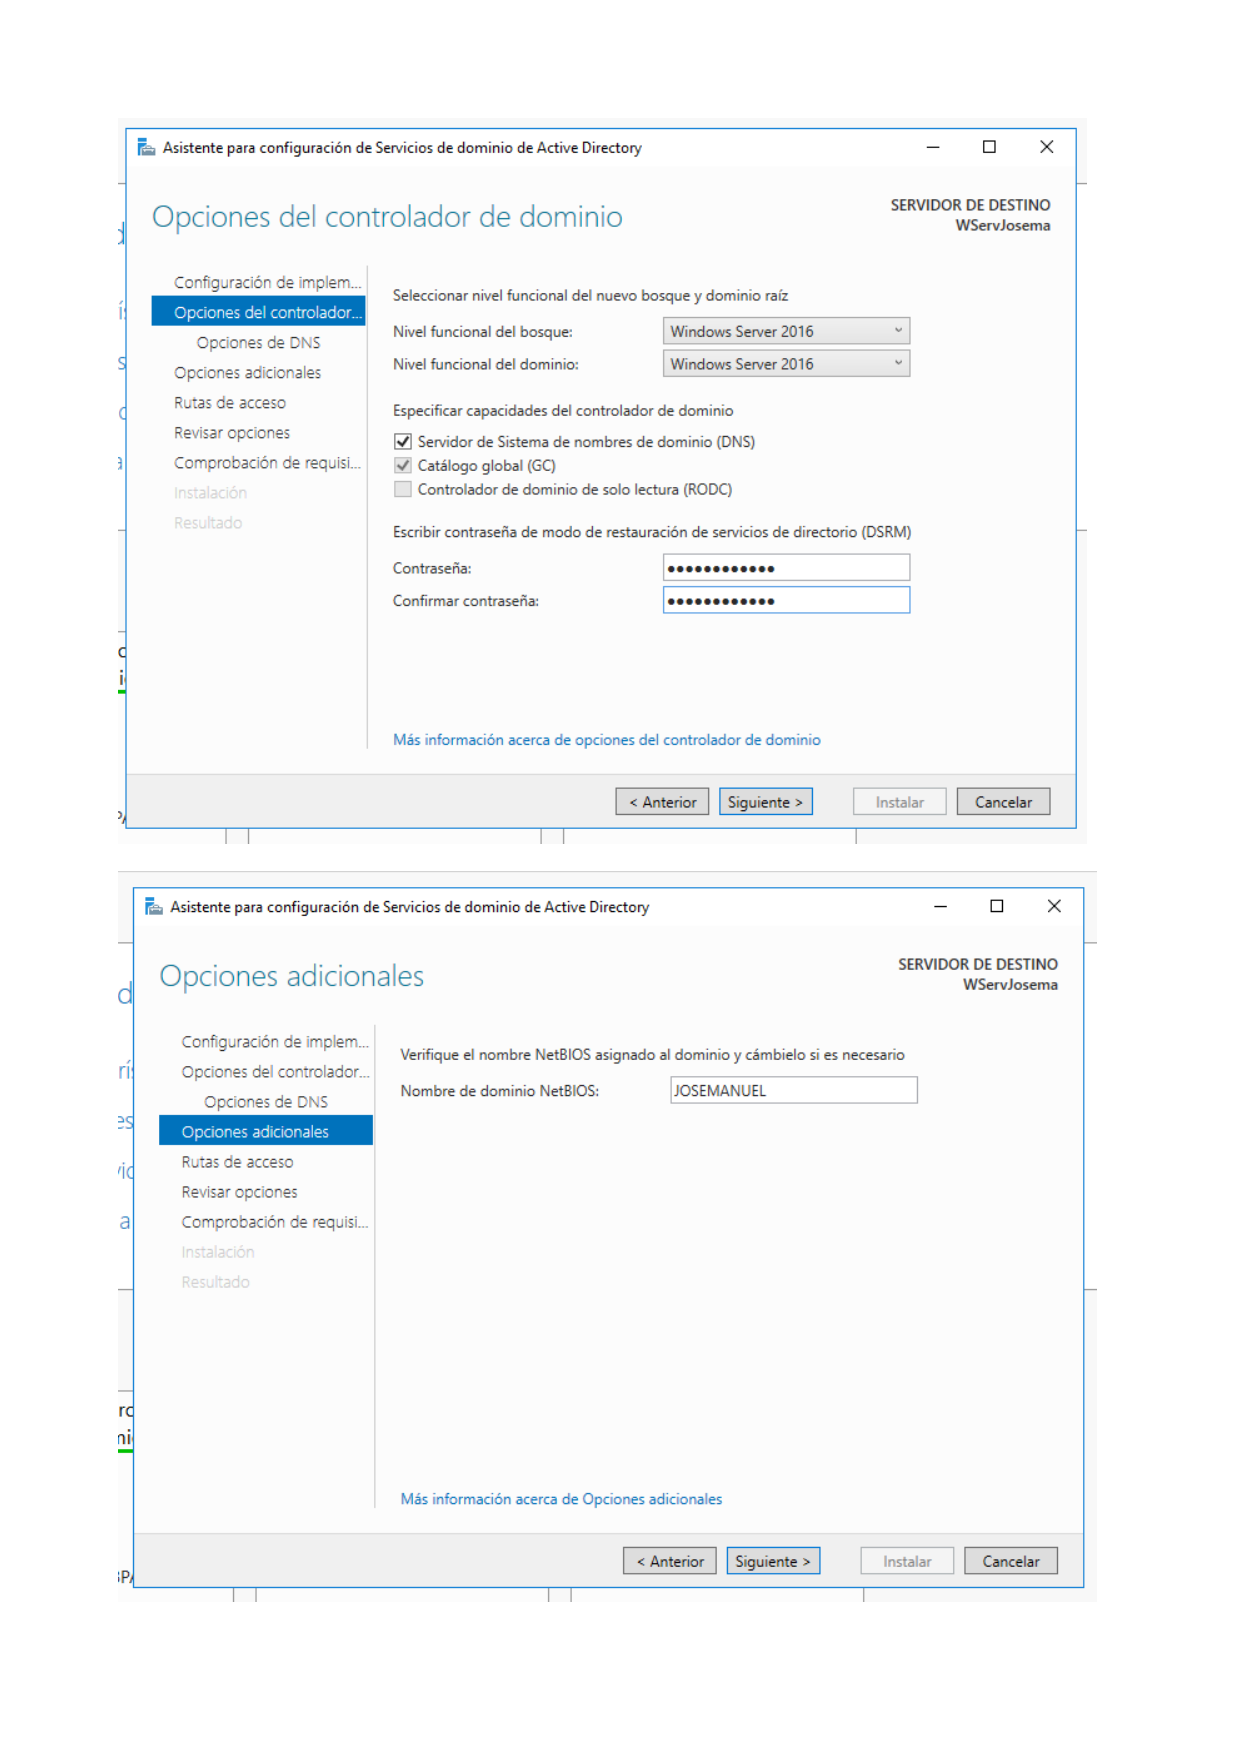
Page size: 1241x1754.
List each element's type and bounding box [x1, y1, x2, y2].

picture [118, 871, 1097, 1602]
picture [118, 118, 1087, 844]
